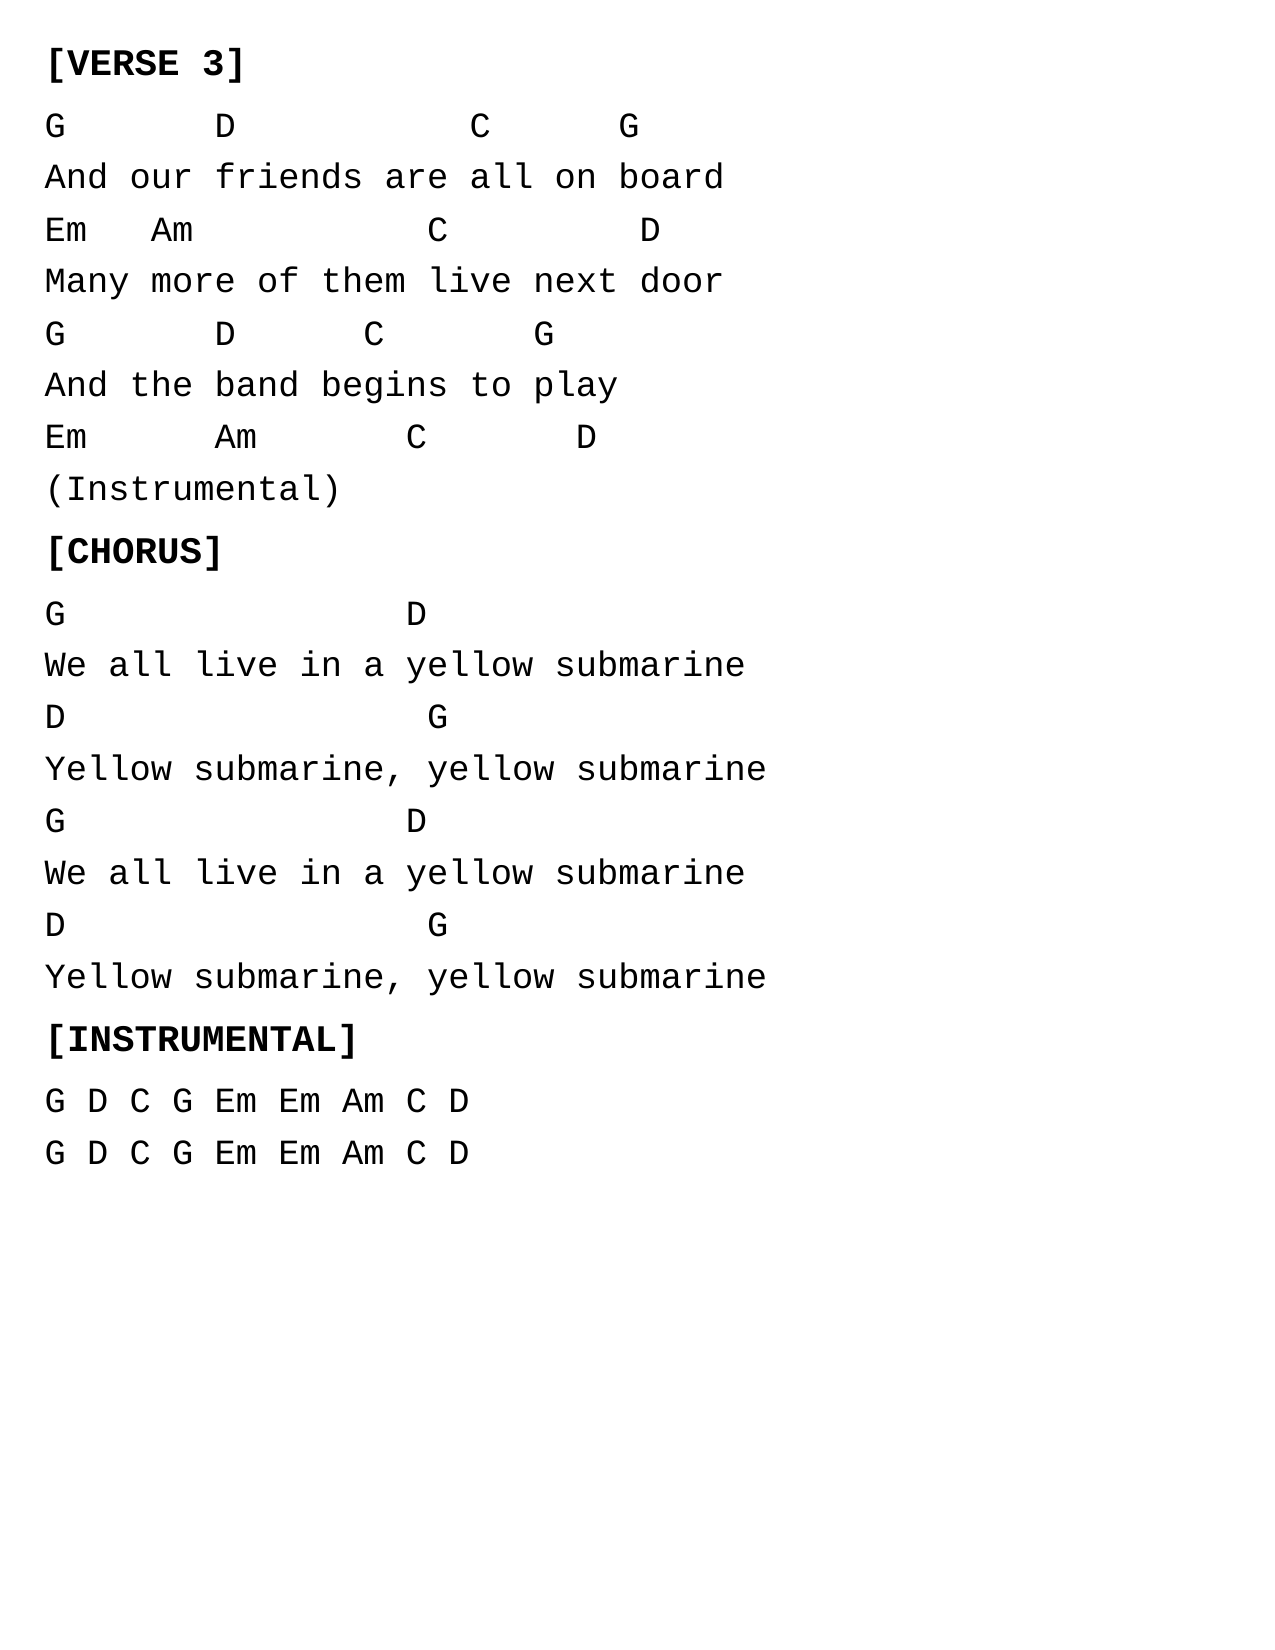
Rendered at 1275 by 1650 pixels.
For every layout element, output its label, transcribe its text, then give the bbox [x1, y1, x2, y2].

text G D [44, 803, 1231, 843]
text G D C G [44, 315, 1231, 356]
text D G [44, 699, 1231, 739]
text G D C G Em Em Am C D [44, 1083, 1231, 1123]
subtitle [CHORUS] [44, 532, 1231, 575]
subtitle [VERSE 3] [44, 44, 1231, 87]
text Em Am C D [44, 419, 1231, 459]
text Yellow submarine, yellow submarine [44, 751, 1231, 791]
text G D [44, 595, 1231, 636]
text We all live in a yellow submarine [44, 647, 1231, 687]
text And our friends are all on board [44, 159, 1231, 199]
text Yellow submarine, yellow submarine [44, 959, 1231, 999]
subtitle [INSTRUMENTAL] [44, 1020, 1231, 1063]
text We all live in a yellow submarine [44, 855, 1231, 895]
text D G [44, 907, 1231, 947]
text (Instrumental) [44, 471, 1231, 511]
text Em Am C D [44, 211, 1231, 252]
text Many more of them live next door [44, 263, 1231, 303]
text G D C G [44, 107, 1231, 148]
text G D C G Em Em Am C D [44, 1135, 1231, 1175]
text And the band begins to play [44, 367, 1231, 407]
